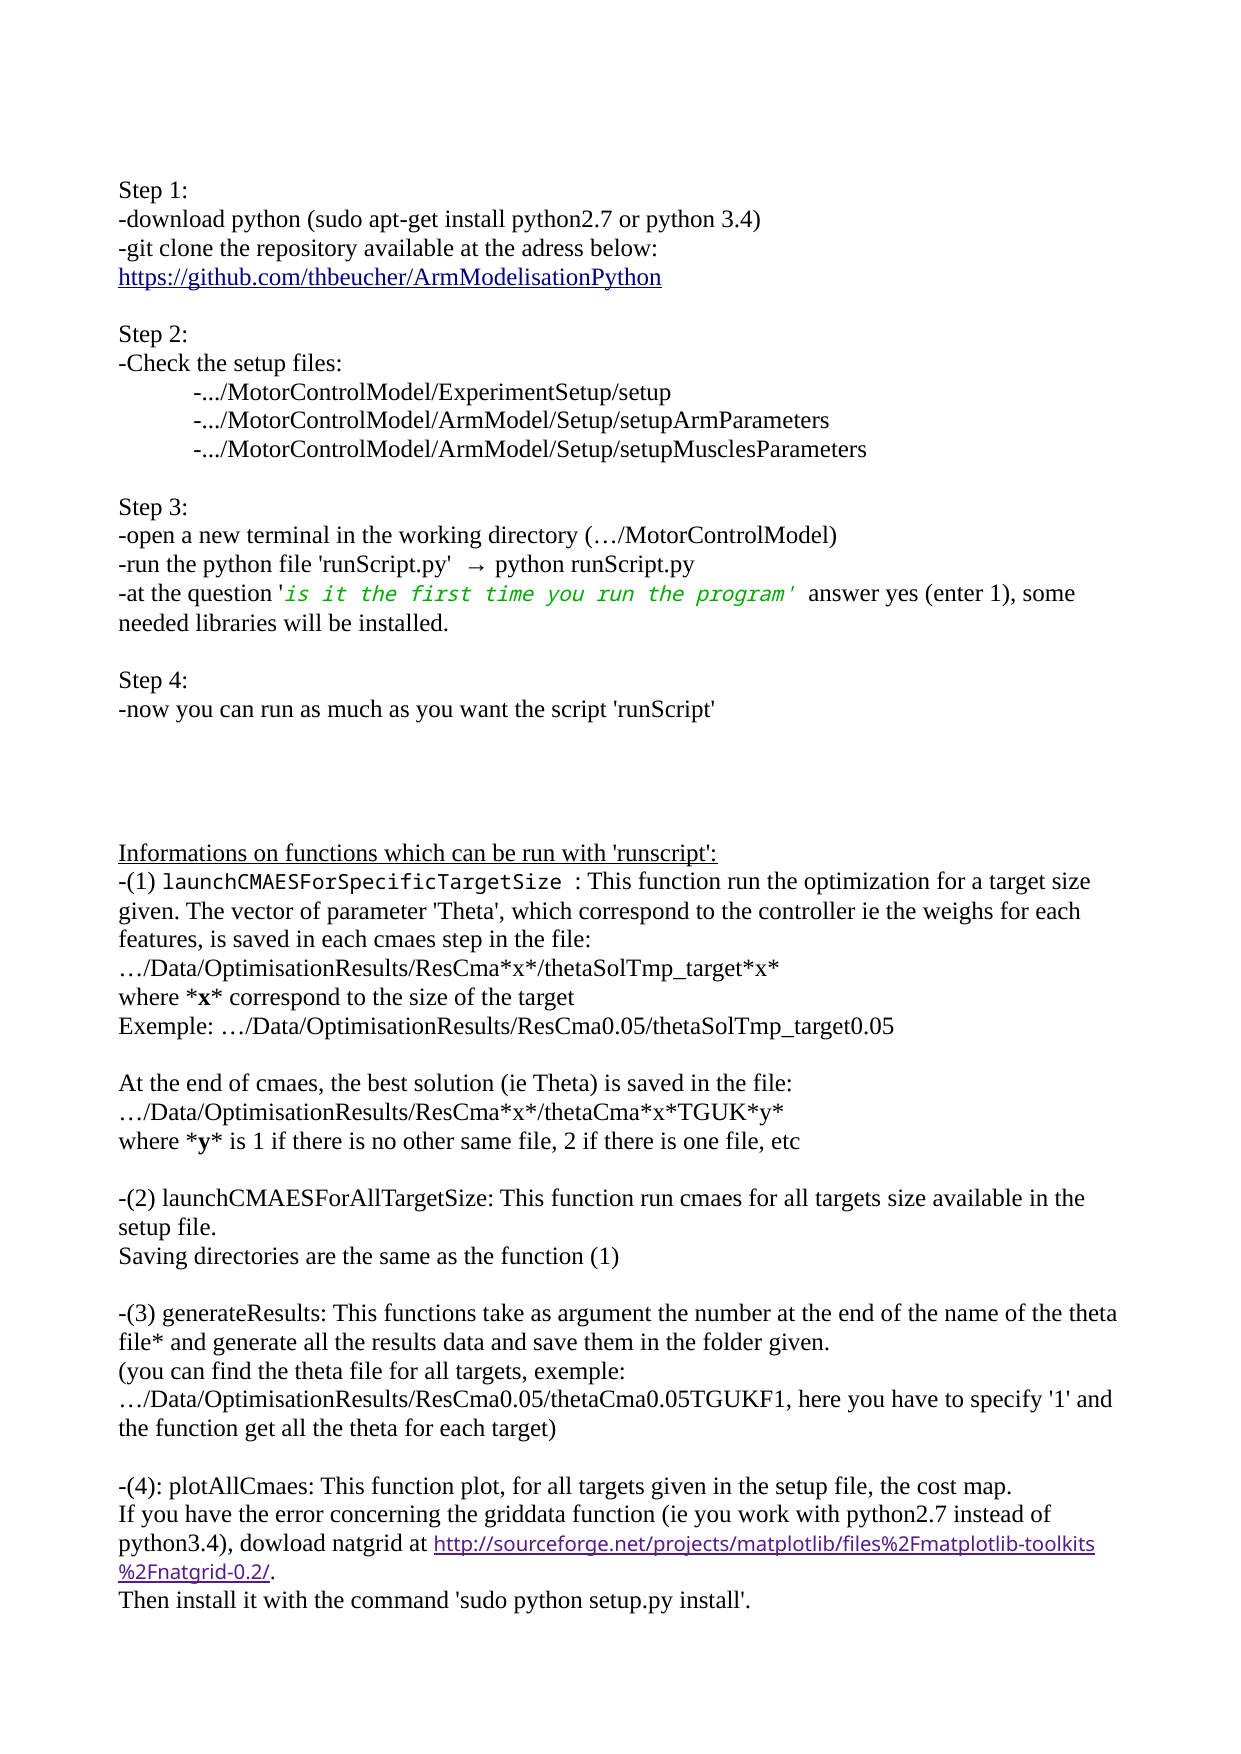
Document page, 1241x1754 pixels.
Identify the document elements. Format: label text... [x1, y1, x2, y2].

text -run the python file 'runScript.py' → python runScript.py [118, 549, 1122, 578]
text -download python (sudo apt-get install python2.7 or python 3.4) [118, 204, 1122, 233]
text -(1) launchCMAESForSpecificTargetSize : This function run the optimization for a target size given. The vector of parameter 'Theta', which correspond to the controller ie the weighs for each features, is saved in each cmaes step in the file: …/Data/OptimisationResults/ResCma*x*/thetaSolTmp_target*x* [118, 866, 1122, 982]
text where *x* correspond to the size of the target [118, 982, 1122, 1011]
text Exemple: …/Data/OptimisationResults/ResCma0.05/thetaSolTmp_target0.05 [118, 1011, 1122, 1039]
text -.../MotorControlModel/ArmModel/Setup/setupMusclesParameters [118, 434, 1122, 463]
text Step 3: [118, 492, 1122, 521]
text -open a new terminal in the working directory (…/MotorControlModel) [118, 521, 1122, 549]
text Step 4: [118, 665, 1122, 694]
text -Check the setup files: [118, 348, 1122, 377]
text Saving directories are the same as the function (1) [118, 1241, 1122, 1269]
text where *y* is 1 if there is no other same file, 2 if there is one file, etc [118, 1126, 1122, 1154]
text -now you can run as much as you want the script 'runScript' [118, 694, 1122, 723]
text -git clone the repository available at the adress below: [118, 233, 1122, 262]
text -(4): plotAllCmaes: This function plot, for all targets given in the setup file, the cost map. [118, 1471, 1122, 1499]
text …/Data/OptimisationResults/ResCma*x*/thetaCma*x*TGUK*y* [118, 1097, 1122, 1126]
text Step 1: [118, 176, 1122, 204]
text -at the question 'is it the first time you run the program' answer yes (enter 1), some needed libraries will be installed. [118, 578, 1122, 636]
text Then install it with the command 'sudo python setup.py install'. [118, 1585, 1122, 1614]
text At the end of cmaes, the best solution (ie Theta) is saved in the file: [118, 1068, 1122, 1097]
text -(2) launchCMAESForAllTargetSize: This function run cmaes for all targets size available in the setup file. [118, 1183, 1122, 1241]
text (you can find the theta file for all targets, exemple: …/Data/OptimisationResults/ResCma0.05/thetaCma0.05TGUKF1, here you have to specify '1' and the function get all the theta for each target) [118, 1356, 1122, 1442]
text -.../MotorControlModel/ExperimentSetup/setup [118, 377, 1122, 406]
text Informations on functions which can be run with 'runscript': [118, 838, 1122, 866]
text -.../MotorControlModel/ArmModel/Setup/setupArmParameters [118, 406, 1122, 434]
text -(3) generateResults: This functions take as argument the number at the end of the name of the theta file* and generate all the results data and save them in the folder given. [118, 1298, 1122, 1356]
text https://github.com/thbeucher/ArmModelisationPython [118, 262, 1122, 291]
text If you have the error concerning the griddata function (ie you work with python2.7 instead of python3.4), dowload natgrid at http://sourceforge.net/projects/matplotlib/files%2Fmatplotlib-toolkits%2Fnatgrid-0.2/. [118, 1499, 1122, 1585]
text Step 2: [118, 319, 1122, 348]
